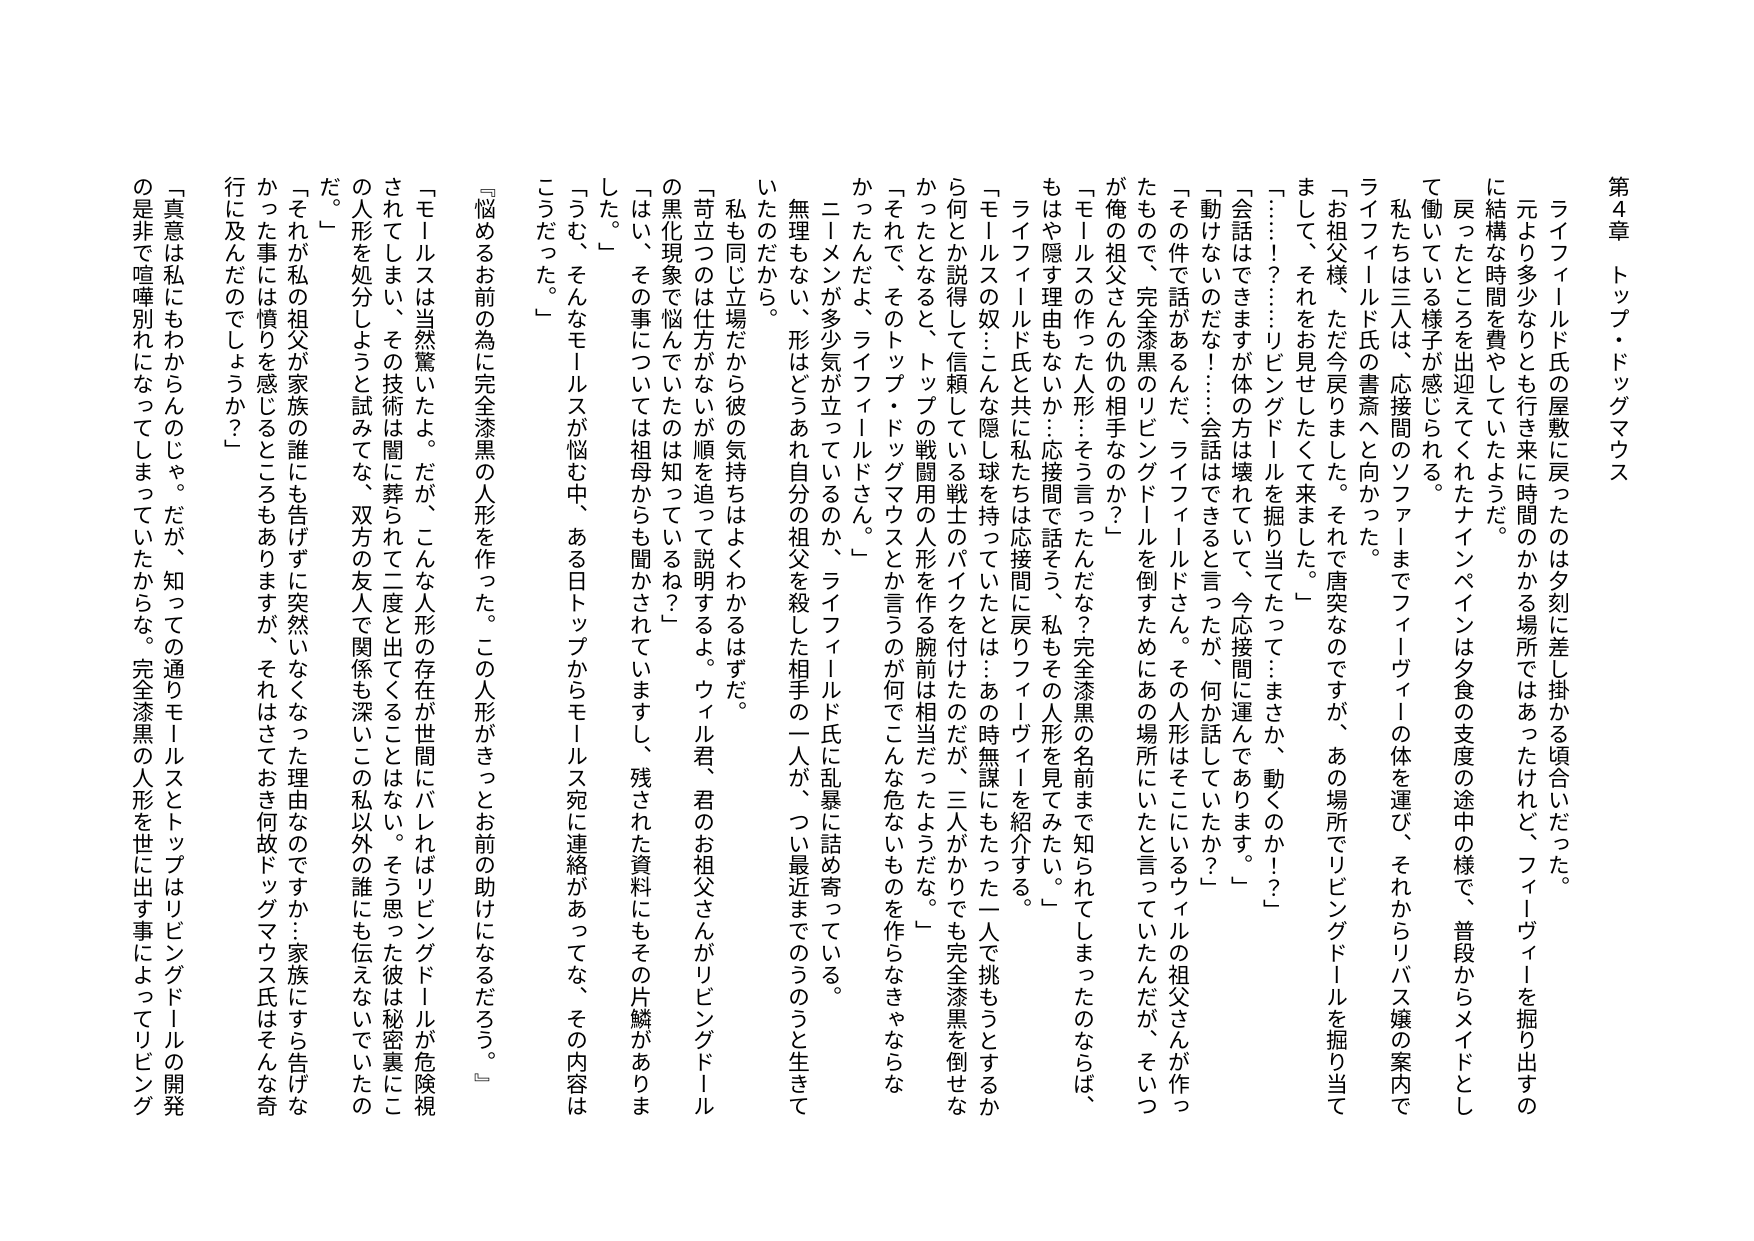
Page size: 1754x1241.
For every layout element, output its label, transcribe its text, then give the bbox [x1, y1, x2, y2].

text 「はい、その事については祖母からも聞かされていますし、残された資料にもその片鱗がありました。」 [594, 176, 657, 1122]
text 「うむ、そんなモールスが悩む中、ある日トップからモールス宛に連絡があってな、その内容はこうだった。」 [530, 176, 594, 1122]
text 第４章 トップ・ドッグマウス [1604, 176, 1636, 1122]
text 「会話はできますが体の方は壊れていて、今応接間に運んであります。」 [1227, 176, 1259, 1122]
text 「それが私の祖父が家族の誰にも告げずに突然いなくなった理由なのですか…家族にすら告げなかった事には憤りを感じるところもありますが、それはさておき何故ドッグマウス氏はそんな奇行に及んだのでしょうか？」 [219, 176, 314, 1122]
text 「苛立つのは仕方がないが順を追って説明するよ。ウィル君、君のお祖父さんがリビングドールの黒化現象で悩んでいたのは知っているね？」 [657, 176, 720, 1122]
text 元より多少なりとも行き来に時間のかかる場所ではあったけれど、フィーヴィーを掘り出すのに結構な時間を費やしていたようだ。 [1480, 176, 1544, 1122]
text 『悩めるお前の為に完全漆黒の人形を作った。この人形がきっとお前の助けになるだろう。』 [470, 176, 502, 1122]
text 「真意は私にもわからんのじゃ。だが、知っての通りモールスとトップはリビングドールの開発の是非で喧嘩別れになってしまっていたからな。完全漆黒の人形を世に出す事によってリビングドールを社会的に葬り去ろうとしたのではないかと思う。『お前の助けになる』と言うのはもう人形の黒化現象に苦しまなくていいと言う嫌味じゃな。」 [127, 176, 191, 1122]
text 「それで、そのトップ・ドッグマウスとか言うのが何でこんな危ないものを作らなきゃならなかったんだよ、ライフィールドさん。」 [847, 176, 910, 1122]
text 私も同じ立場だから彼の気持ちはよくわかるはずだ。 [720, 176, 752, 1122]
text 無理もない、形はどうあれ自分の祖父を殺した相手の一人が、つい最近までのうのうと生きていたのだから。 [752, 176, 815, 1122]
text 「その件で話があるんだ、ライフィールドさん。その人形はそこにいるウィルの祖父さんが作ったもので、完全漆黒のリビングドールを倒すためにあの場所にいたと言っていたんだが、そいつが俺の祖父さんの仇の相手なのか？」 [1100, 176, 1195, 1122]
text 「モールスの作った人形…そう言ったんだな？完全漆黒の名前まで知られてしまったのならば、もはや隠す理由もないか…応接間で話そう、私もその人形を見てみたい。」 [1037, 176, 1100, 1122]
text 「モールスの奴…こんな隠し球を持っていたとは…あの時無謀にもたった一人で挑もうとするから何とか説得して信頼している戦士のパイクを付けたのだが、三人がかりでも完全漆黒を倒せなかったとなると、トップの戦闘用の人形を作る腕前は相当だったようだな。」 [910, 176, 1005, 1122]
text 私たちは三人は、応接間のソファーまでフィーヴィーの体を運び、それからリバス嬢の案内でライフィールド氏の書斎へと向かった。 [1354, 176, 1417, 1122]
text ニーメンが多少気が立っているのか、ライフィールド氏に乱暴に詰め寄っている。 [815, 176, 847, 1122]
text 「動けないのだな！……会話はできると言ったが、何か話していたか？」 [1195, 176, 1227, 1122]
text 「モールスは当然驚いたよ。だが、こんな人形の存在が世間にバレればリビングドールが危険視されてしまい、その技術は闇に葬られて二度と出てくることはない。そう思った彼は秘密裏にこの人形を処分しようと試みてな、双方の友人で関係も深いこの私以外の誰にも伝えないでいたのだ。」 [314, 176, 441, 1122]
text ライフィールド氏と共に私たちは応接間に戻りフィーヴィーを紹介する。 [1005, 176, 1037, 1122]
text 戻ったところを出迎えてくれたナインペインは夕食の支度の途中の様で、普段からメイドとして働いている様子が感じられる。 [1417, 176, 1480, 1122]
text 「……！？……リビングドールを掘り当てたって…まさか、動くのか！？」 [1259, 176, 1290, 1122]
text 「お祖父様、ただ今戻りました。それで唐突なのですが、あの場所でリビングドールを掘り当てまして、それをお見せしたくて来ました。」 [1290, 176, 1354, 1122]
text ライフィールド氏の屋敷に戻ったのは夕刻に差し掛かる頃合いだった。 [1544, 176, 1575, 1122]
